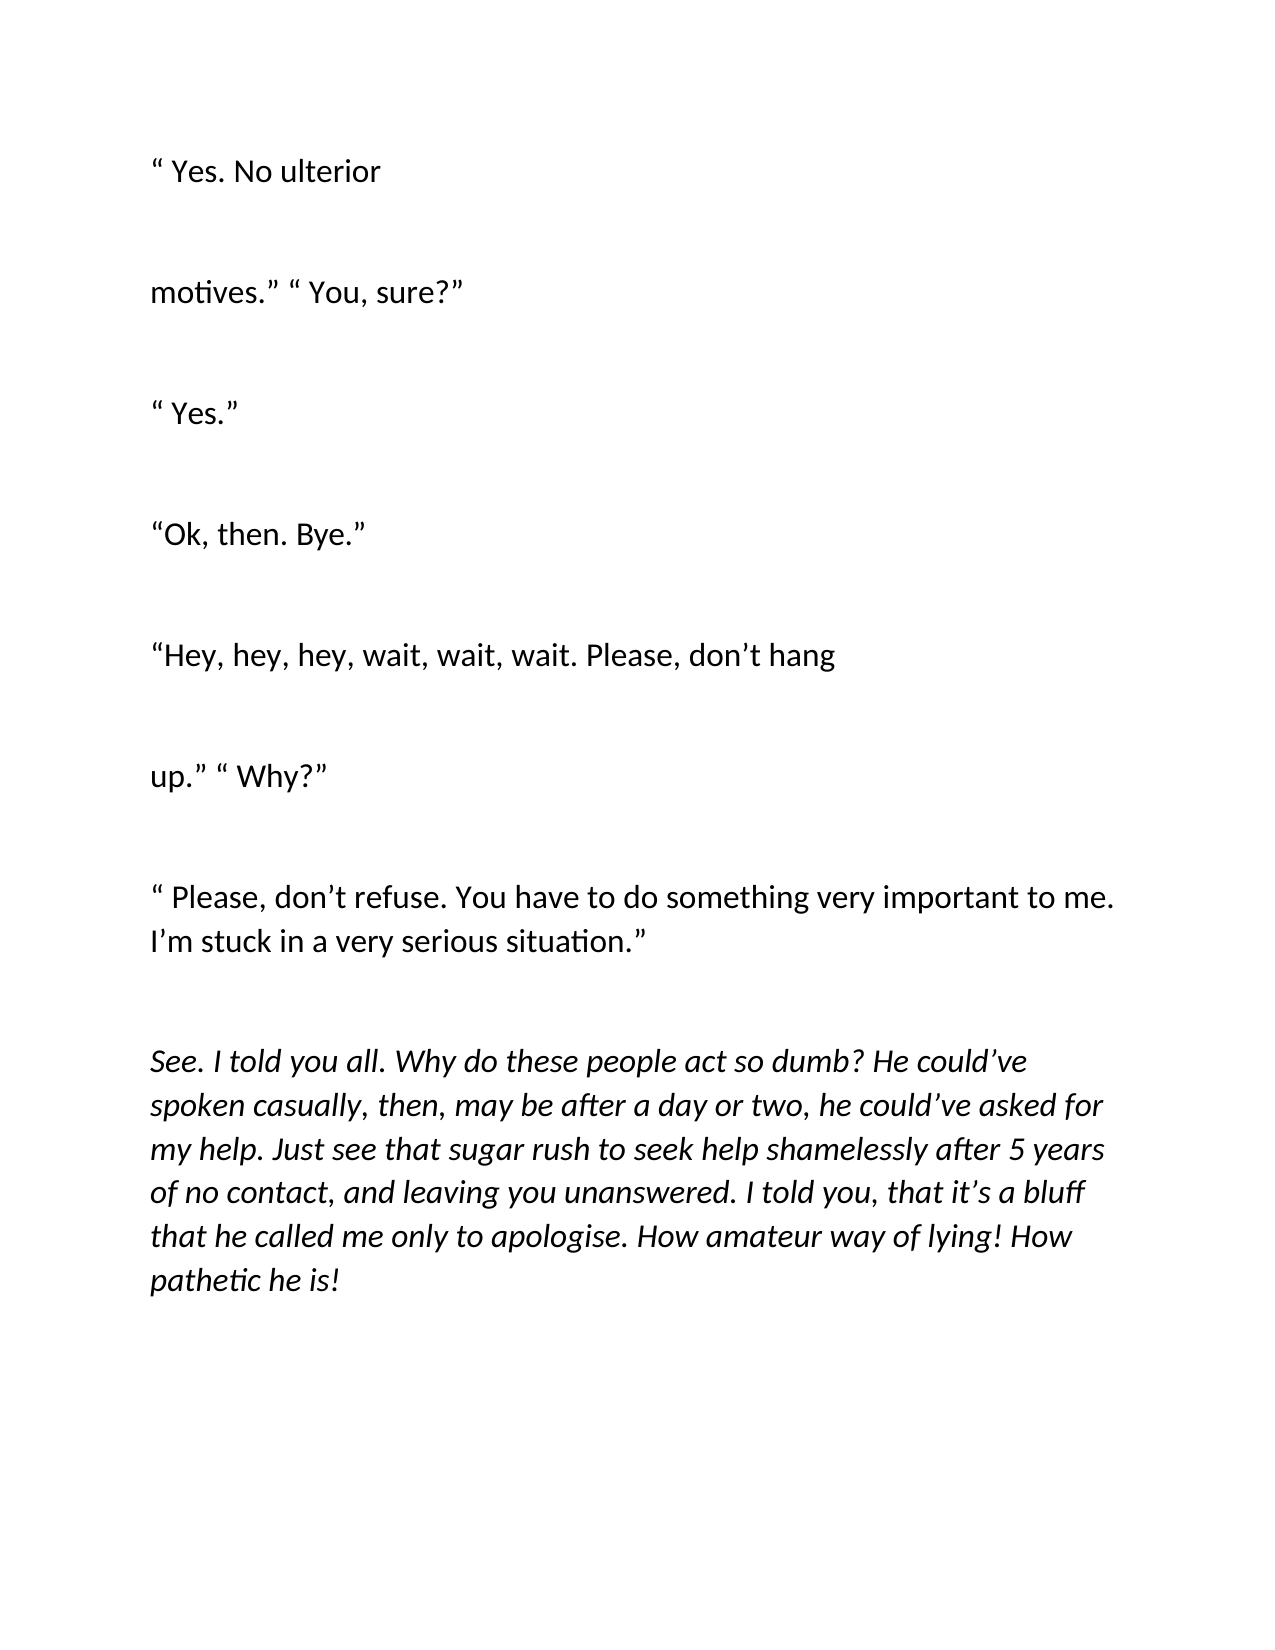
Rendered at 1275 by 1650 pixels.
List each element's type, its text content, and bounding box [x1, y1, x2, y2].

text “ Yes. No ulterior motives.” “ You, sure?” [150, 150, 513, 312]
text See. I told you all. Why do these people act so dumb? He could’ve [150, 1041, 1162, 1081]
text “ Yes.” [150, 392, 1162, 432]
text spoken casually, then, may be after a day or two, he could’ve asked for my help. Just see that sugar rush to seek help shamelessly after 5 years of no contact, and leaving you unanswered. I told you, that it’s a bluff that he called me only to apologise. How amateur way of lying! How pathetic he is! [150, 1084, 1120, 1299]
text “Hey, hey, hey, wait, wait, wait. Please, don’t hang up.” “ Why?” [150, 634, 890, 796]
text “ Please, don’t refuse. You have to do something very important to me. I’m stuck in a very serious situation.” [150, 876, 1120, 960]
text “Ok, then. Bye.” [150, 513, 1162, 554]
